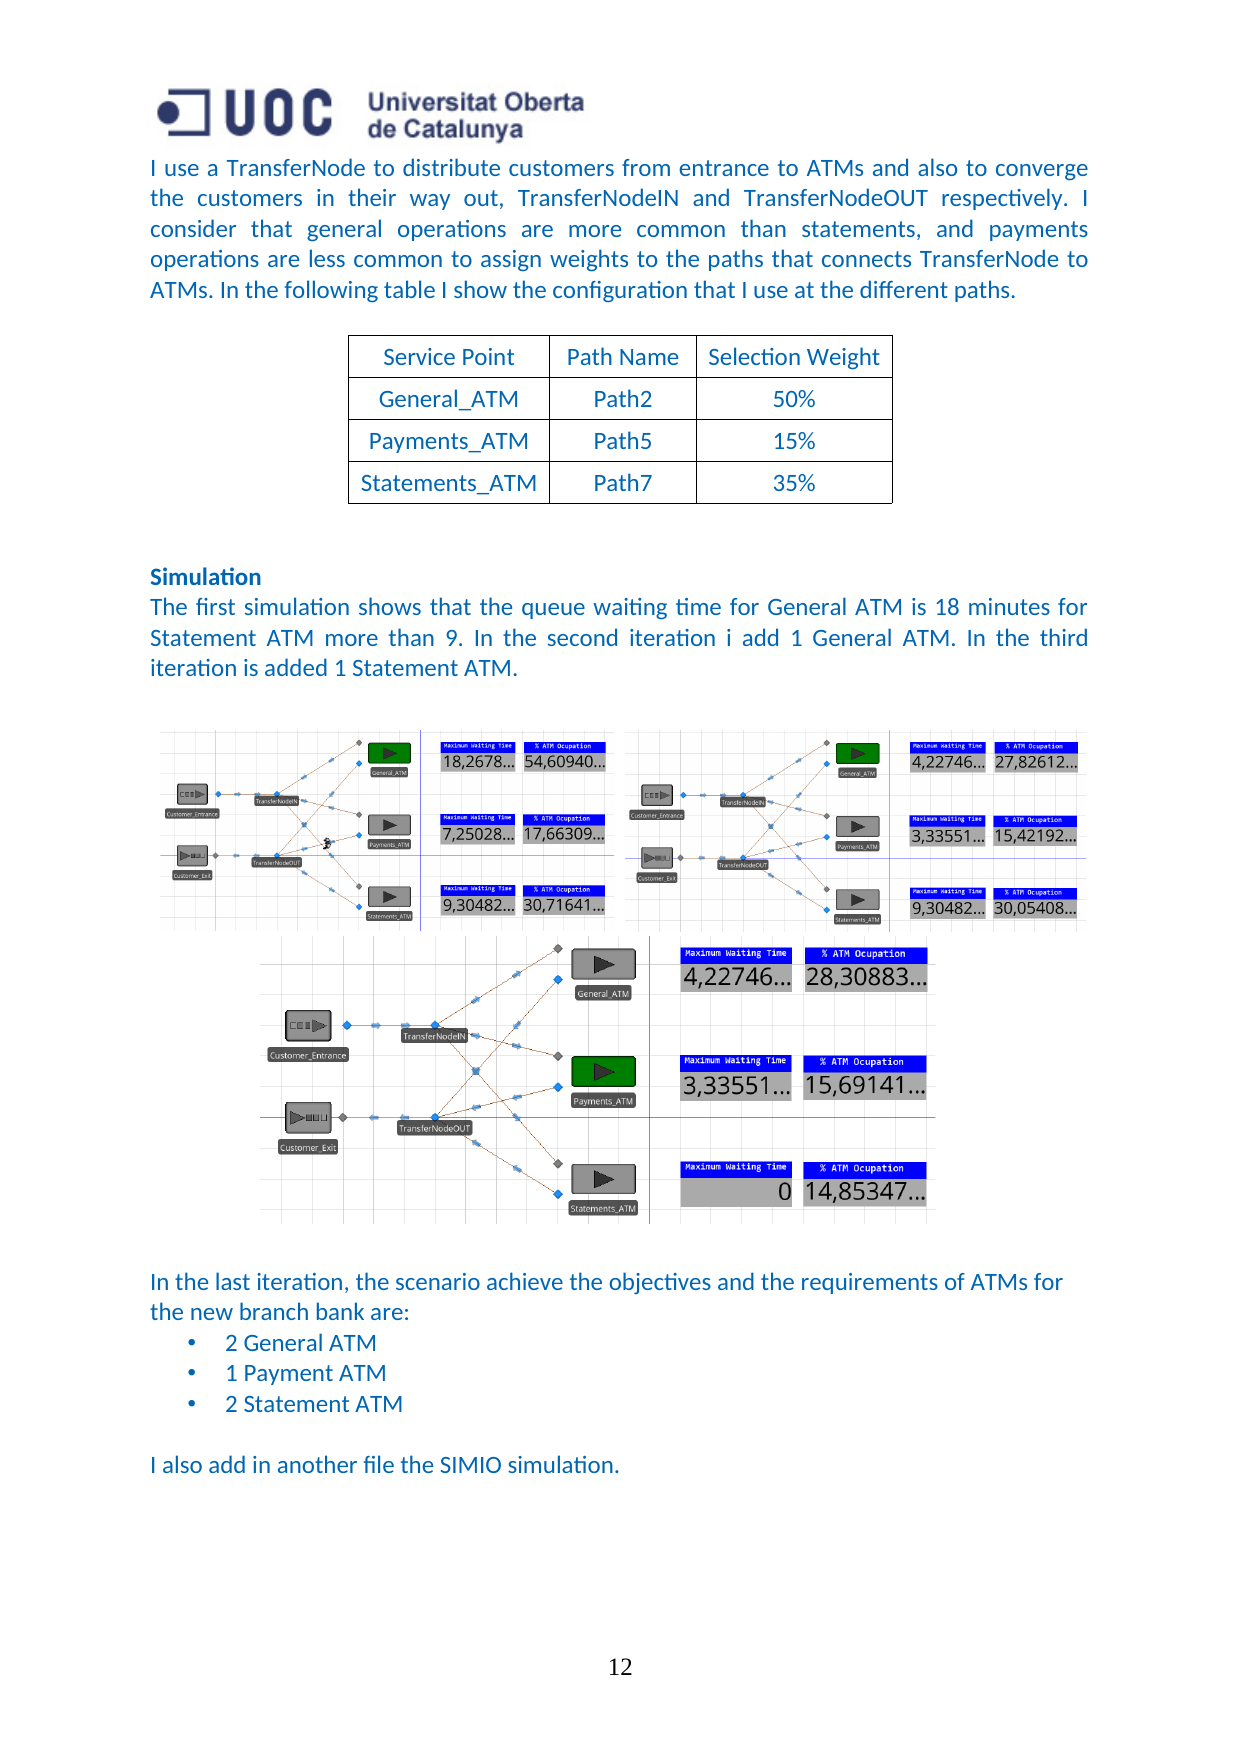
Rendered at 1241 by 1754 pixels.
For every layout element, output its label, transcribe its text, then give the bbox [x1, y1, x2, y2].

list 2 Statement ATM [187, 1388, 1090, 1418]
text Simulation [150, 561, 1090, 591]
table_header Service Point [349, 336, 549, 377]
text I use a TransferNode to distribute customers from entrance to ATMs and also to converge the customers in their way out, TransferNodeIN and TransferNodeOUT respectively. I consider that general operations are more common than statements, and payments operations are less common to assign weights to the paths that connects TransferNode to ATMs. In the following table I show the configuration that I use at the different paths. [150, 152, 1090, 304]
table_cell General_ATM [349, 378, 549, 419]
list 1 Payment ATM [187, 1357, 1090, 1388]
table_cell 35% [697, 462, 892, 503]
table_cell Statements_ATM [349, 462, 549, 503]
table_cell Path2 [550, 378, 696, 419]
table_header Selection Weight [697, 336, 892, 377]
picture [153, 73, 589, 152]
table_cell 50% [697, 378, 892, 419]
picture [160, 730, 388, 931]
table_cell 15% [697, 420, 892, 461]
table_cell Path5 [550, 420, 696, 461]
table_header Path Name [550, 336, 696, 377]
text The first simulation shows that the queue waiting time for General ATM is 18 minutes for Statement ATM more than 9. In the second iteration i add 1 General ATM. In the third iteration is added 1 Statement ATM. [150, 591, 1090, 683]
picture [625, 730, 857, 932]
table_cell Path7 [550, 462, 696, 503]
table_cell Payments_ATM [349, 420, 549, 461]
text In the last iteration, the scenario achieve the objectives and the requirements of ATMs for the new branch bank are: [150, 1266, 1090, 1327]
picture [260, 936, 595, 1224]
list 2 General ATM [187, 1327, 1090, 1357]
text I also add in another file the SIMIO simulation. [150, 1449, 1090, 1479]
